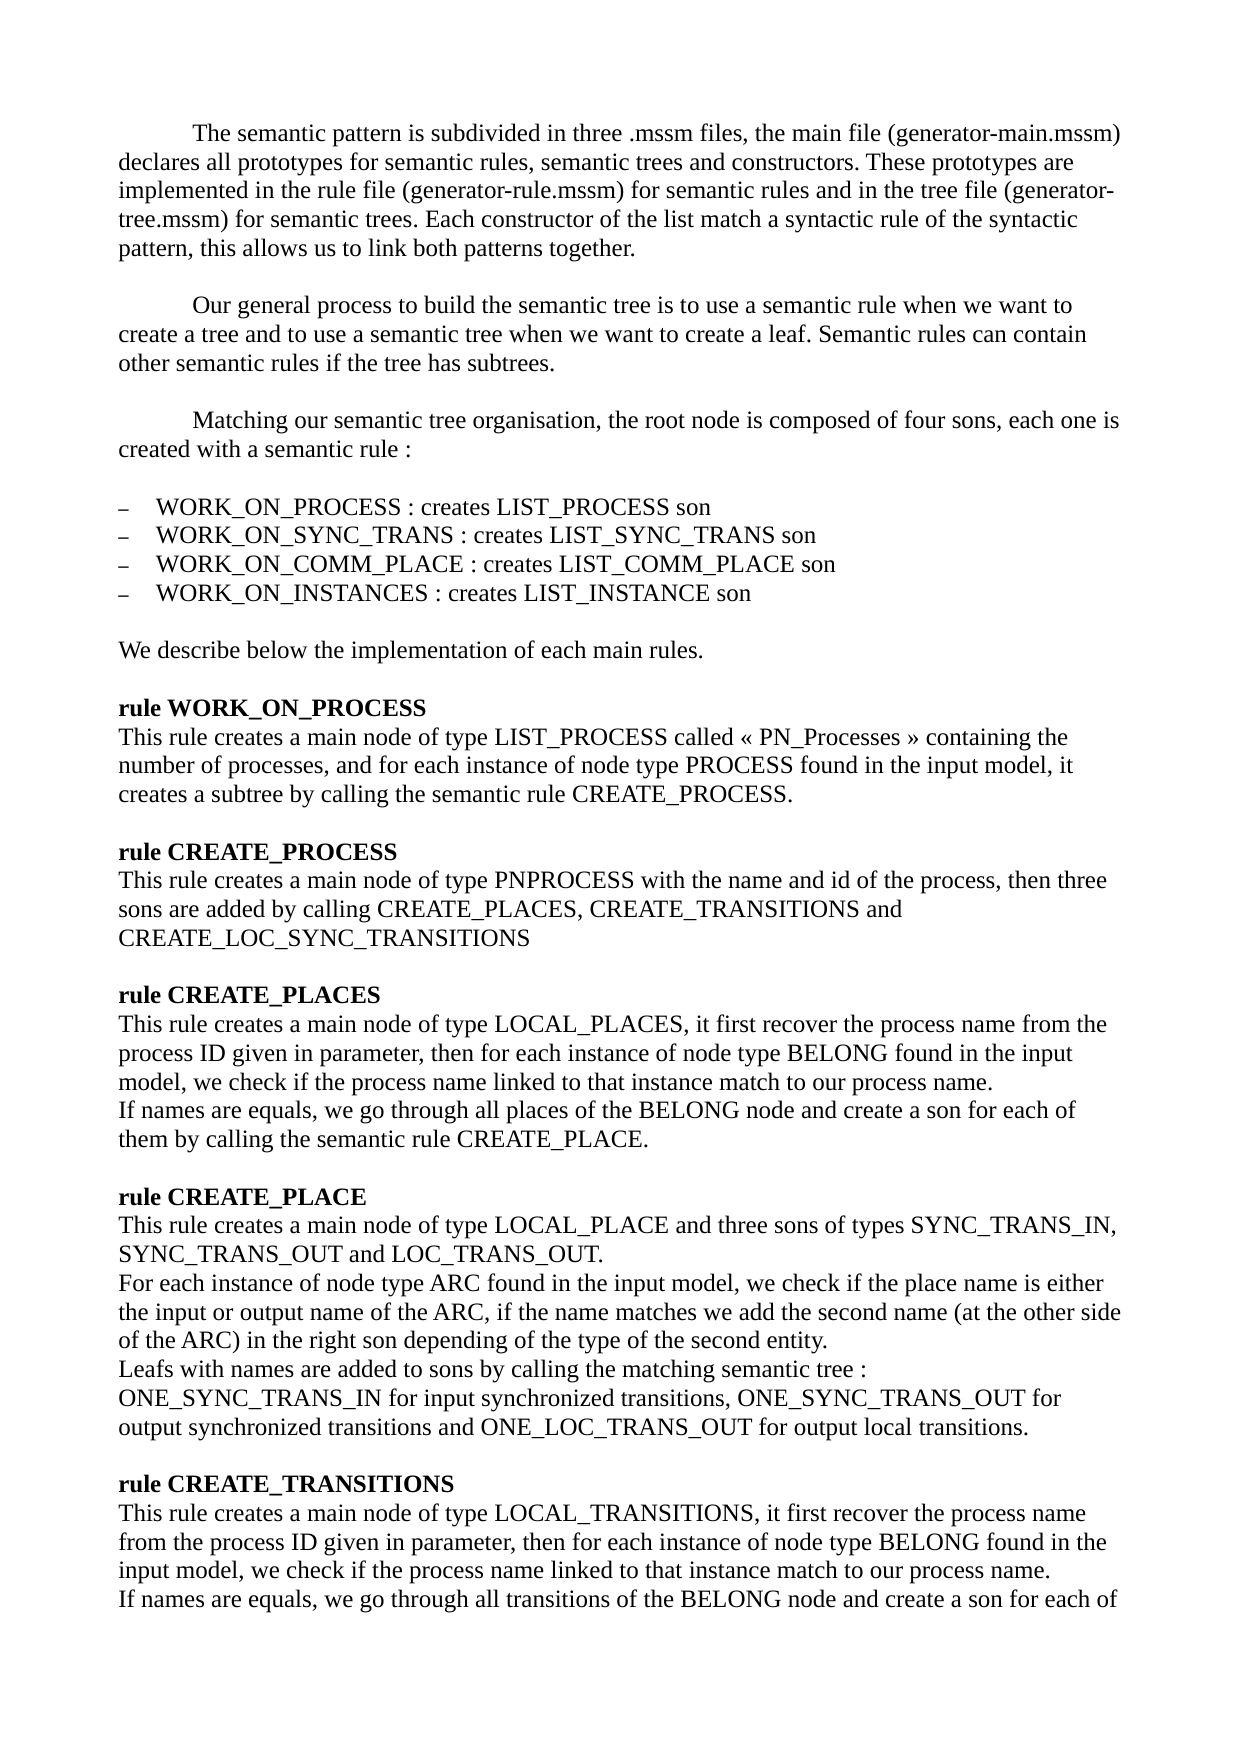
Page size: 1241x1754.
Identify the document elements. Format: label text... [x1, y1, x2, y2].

text We describe below the implementation of each main rules. [118, 636, 1122, 664]
text If names are equals, we go through all transitions of the BELONG node and create a son for each of [118, 1584, 1122, 1613]
text Matching our semantic tree organisation, the root node is composed of four sons, each one is created with a semantic rule : [118, 406, 1122, 463]
text This rule creates a main node of type LOCAL_PLACES, it first recover the process name from the process ID given in parameter, then for each instance of node type BELONG found in the input model, we check if the process name linked to that instance match to our process name. [118, 1009, 1122, 1096]
text rule CREATE_TRANSITIONS [118, 1469, 1122, 1498]
text This rule creates a main node of type LIST_PROCESS called « PN_Processes » containing the number of processes, and for each instance of node type PROCESS found in the input model, it creates a subtree by calling the semantic rule CREATE_PROCESS. [118, 722, 1122, 808]
text If names are equals, we go through all places of the BELONG node and create a son for each of them by calling the semantic rule CREATE_PLACE. [118, 1096, 1122, 1153]
text This rule creates a main node of type LOCAL_TRANSITIONS, it first recover the process name from the process ID given in parameter, then for each instance of node type BELONG found in the input model, we check if the process name linked to that instance match to our process name. [118, 1498, 1122, 1584]
text Leafs with names are added to sons by calling the matching semantic tree : ONE_SYNC_TRANS_IN for input synchronized transitions, ONE_SYNC_TRANS_OUT for output synchronized transitions and ONE_LOC_TRANS_OUT for output local transitions. [118, 1354, 1122, 1441]
list WORK_ON_COMM_PLACE : creates LIST_COMM_PLACE son [118, 549, 1122, 578]
text This rule creates a main node of type LOCAL_PLACE and three sons of types SYNC_TRANS_IN, SYNC_TRANS_OUT and LOC_TRANS_OUT. [118, 1211, 1122, 1268]
list WORK_ON_SYNC_TRANS : creates LIST_SYNC_TRANS son [118, 521, 1122, 549]
text For each instance of node type ARC found in the input model, we check if the place name is either the input or output name of the ARC, if the name matches we add the second name (at the other side of the ARC) in the right son depending of the type of the second entity. [118, 1268, 1122, 1354]
text Our general process to build the semantic tree is to use a semantic rule when we want to create a tree and to use a semantic tree when we want to create a leaf. Semantic rules can contain other semantic rules if the tree has subtrees. [118, 291, 1122, 377]
list WORK_ON_INSTANCES : creates LIST_INSTANCE son [118, 578, 1122, 607]
text rule CREATE_PLACE [118, 1182, 1122, 1211]
list WORK_ON_PROCESS : creates LIST_PROCESS son [118, 492, 1122, 521]
text This rule creates a main node of type PNPROCESS with the name and id of the process, then three sons are added by calling CREATE_PLACES, CREATE_TRANSITIONS and CREATE_LOC_SYNC_TRANSITIONS [118, 866, 1122, 952]
text The semantic pattern is subdivided in three .mssm files, the main file (generator-main.mssm) declares all prototypes for semantic rules, semantic trees and constructors. These prototypes are implemented in the rule file (generator-rule.mssm) for semantic rules and in the tree file (generator-tree.mssm) for semantic trees. Each constructor of the list match a syntactic rule of the syntactic pattern, this allows us to link both patterns together. [118, 118, 1122, 262]
text rule WORK_ON_PROCESS [118, 693, 1122, 722]
text rule CREATE_PLACES [118, 981, 1122, 1009]
text rule CREATE_PROCESS [118, 837, 1122, 866]
